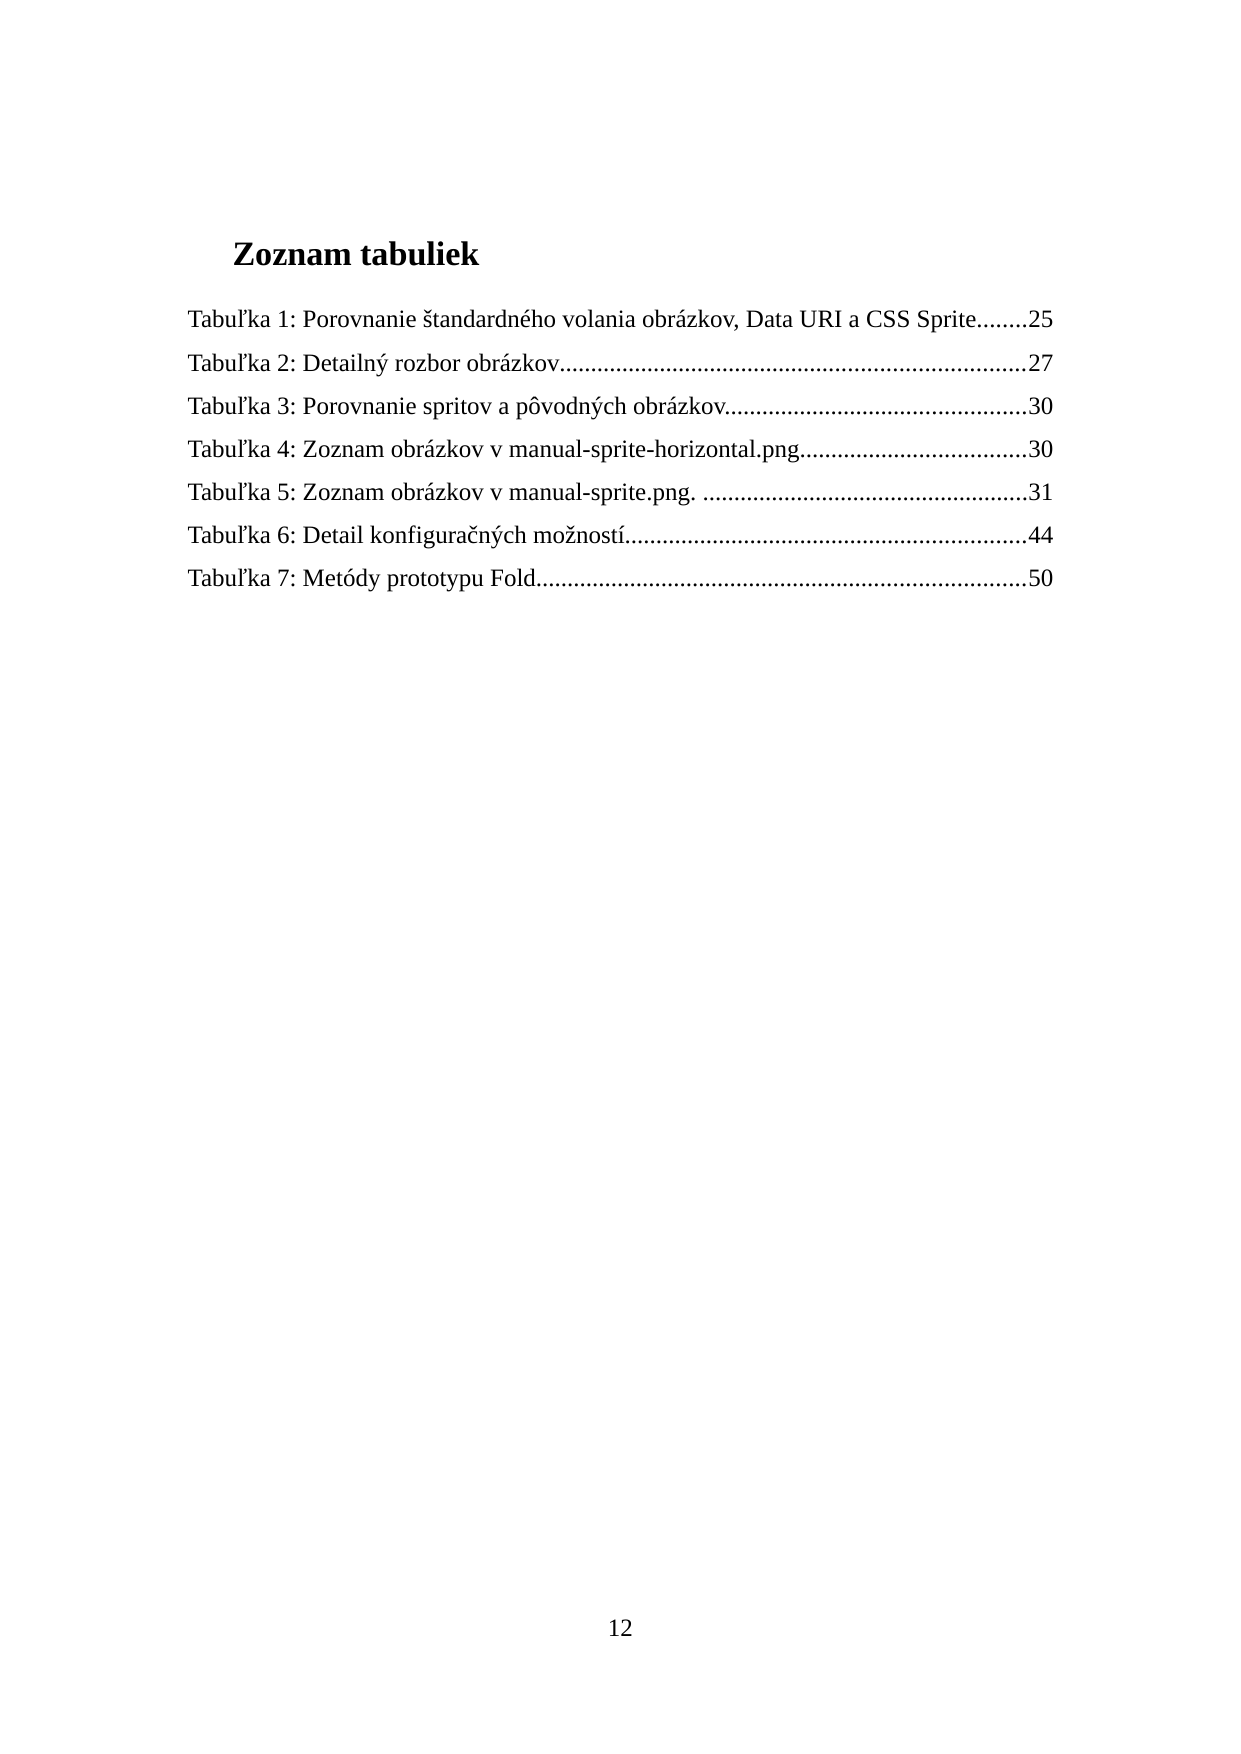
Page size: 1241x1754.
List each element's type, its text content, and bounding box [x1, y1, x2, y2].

text Tabuľka 7: Metódy prototypu Fold 50 [187, 563, 1053, 592]
text Tabuľka 5: Zoznam obrázkov v manual-sprite.png. 31 [187, 477, 1053, 506]
text Tabuľka 3: Porovnanie spritov a pôvodných obrázkov. 30 [187, 391, 1053, 419]
text Tabuľka 4: Zoznam obrázkov v manual-sprite-horizontal.png. 30 [187, 434, 1053, 463]
text Tabuľka 2: Detailný rozbor obrázkov 27 [187, 348, 1053, 376]
subtitle Zoznam tabuliek [187, 233, 1053, 272]
text Tabuľka 6: Detail konfiguračných možností. 44 [187, 520, 1053, 549]
text Tabuľka 1: Porovnanie štandardného volania obrázkov, Data URI a CSS Sprite 25 [187, 304, 1053, 333]
